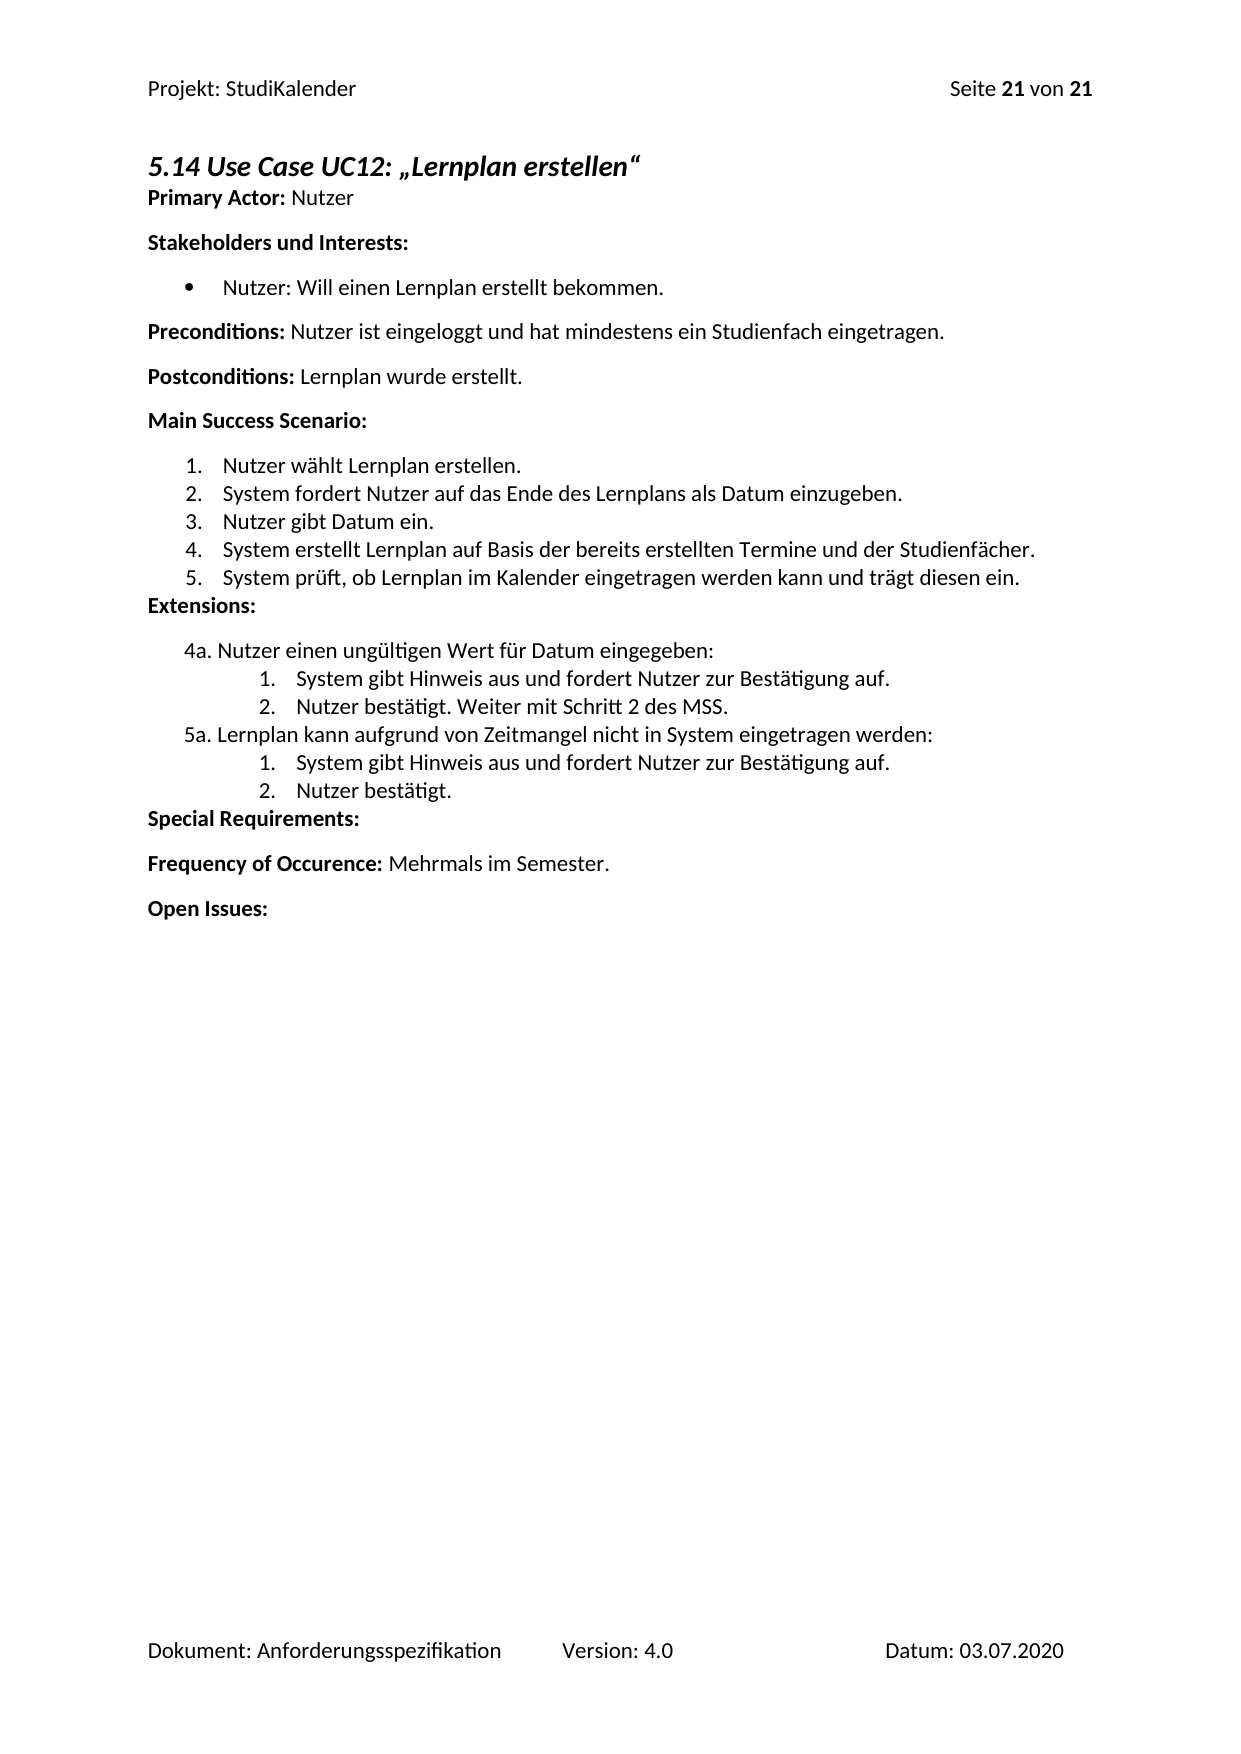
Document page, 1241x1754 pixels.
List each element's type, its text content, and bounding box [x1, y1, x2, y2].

list Nutzer: Will einen Lernplan erstellt bekommen. [185, 273, 1093, 301]
text Preconditions: Nutzer ist eingeloggt und hat mindestens ein Studienfach eingetragen. [148, 317, 1093, 345]
text 4a. Nutzer einen ungültigen Wert für Datum eingegeben: [148, 636, 1093, 664]
text Frequency of Occurence: Mehrmals im Semester. [148, 849, 1093, 877]
text Postconditions: Lernplan wurde erstellt. [148, 362, 1093, 390]
list System fordert Nutzer auf das Ende des Lernplans als Datum einzugeben. [185, 479, 1093, 507]
text Open Issues: [148, 894, 1093, 922]
list Nutzer bestätigt. Weiter mit Schritt 2 des MSS. [258, 692, 1093, 720]
text 5a. Lernplan kann aufgrund von Zeitmangel nicht in System eingetragen werden: [148, 720, 1093, 748]
list System gibt Hinweis aus und fordert Nutzer zur Bestätigung auf. [258, 748, 1093, 776]
list Nutzer gibt Datum ein. [185, 507, 1093, 535]
text Stakeholders und Interests: [148, 228, 1093, 256]
list System prüft, ob Lernplan im Kalender eingetragen werden kann und trägt diesen ein. [185, 563, 1093, 591]
text Main Success Scenario: [148, 407, 1093, 435]
list Nutzer bestätigt. [258, 776, 1093, 804]
list Nutzer wählt Lernplan erstellen. [185, 451, 1093, 479]
text Extensions: [148, 591, 1093, 619]
subtitle 5.14 Use Case UC12: „Lernplan erstellen“ [148, 148, 1093, 183]
list System erstellt Lernplan auf Basis der bereits erstellten Termine und der Studienfächer. [185, 535, 1093, 563]
text Special Requirements: [148, 804, 1093, 832]
text Primary Actor: Nutzer [148, 183, 1093, 211]
list System gibt Hinweis aus und fordert Nutzer zur Bestätigung auf. [258, 664, 1093, 692]
